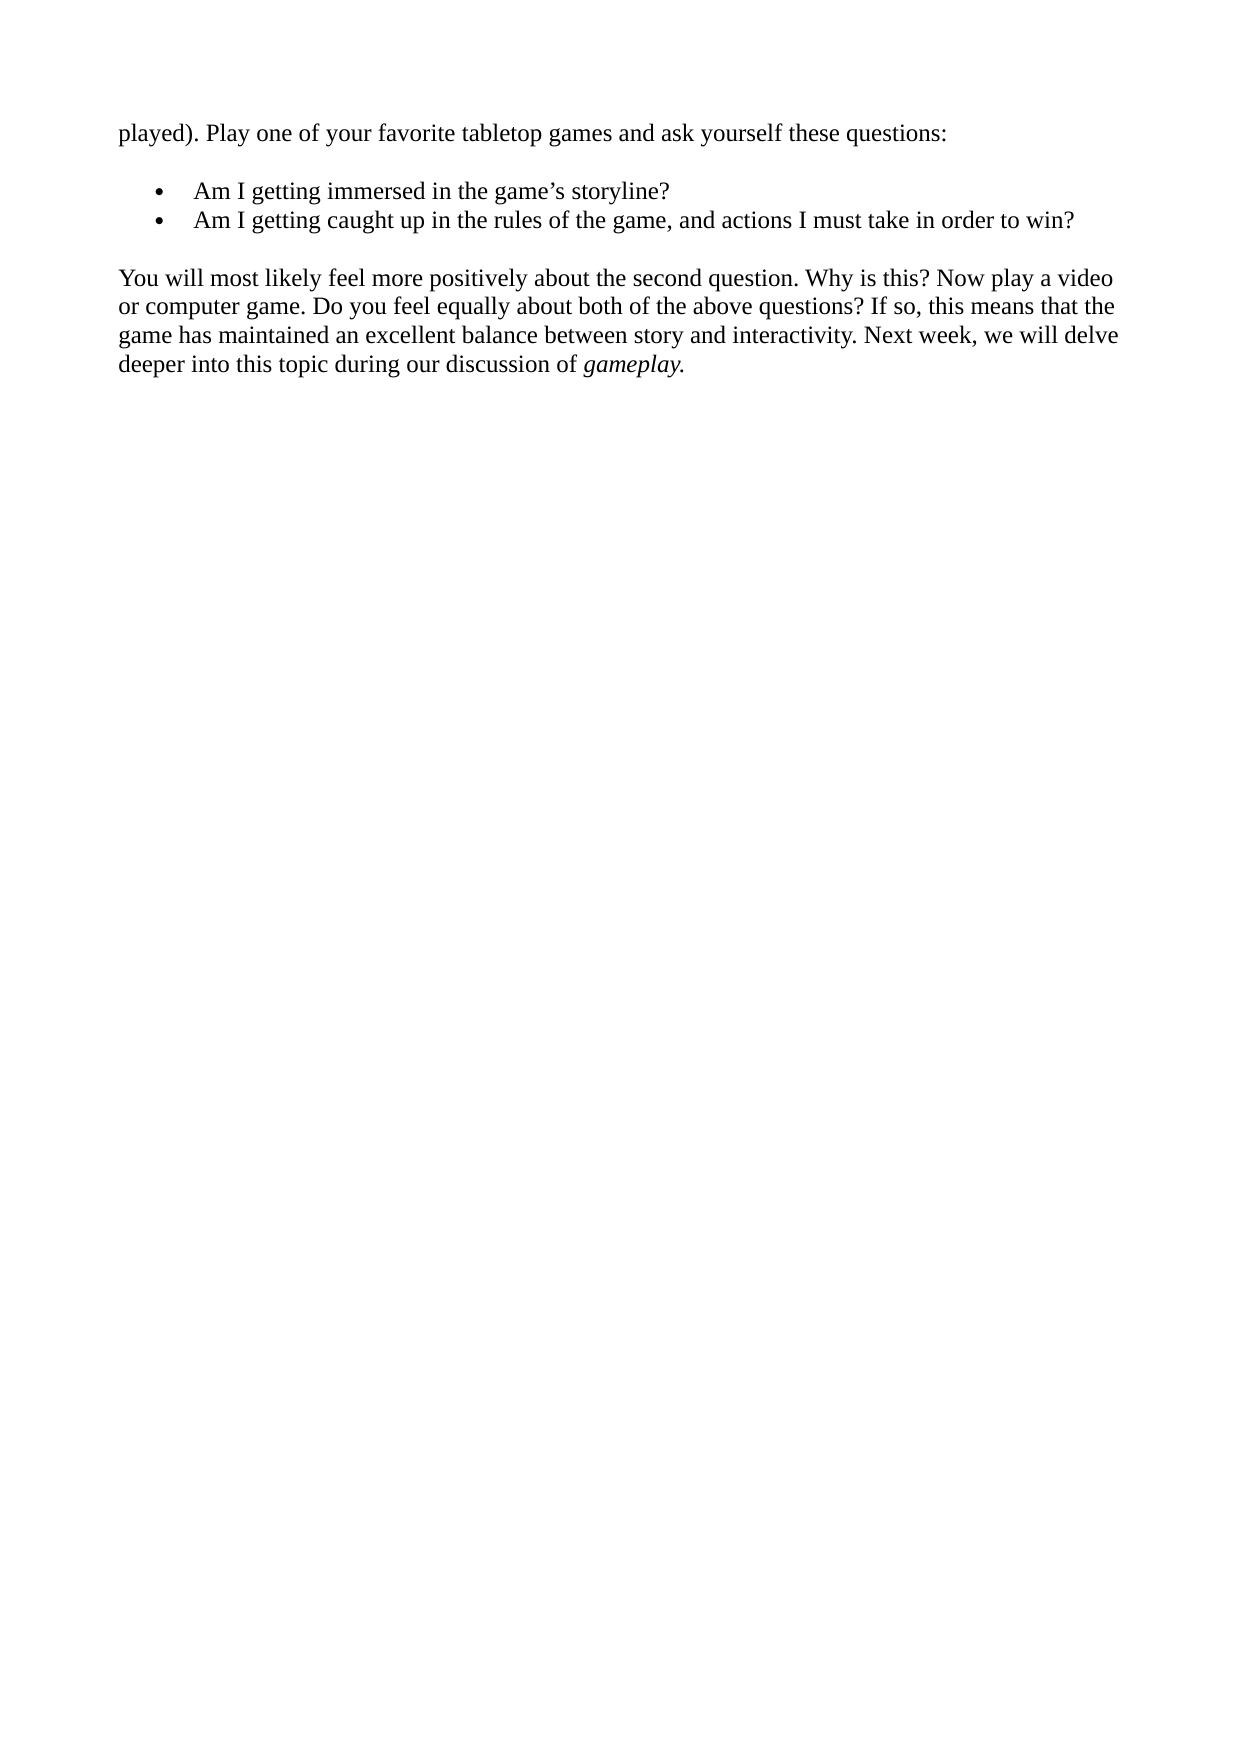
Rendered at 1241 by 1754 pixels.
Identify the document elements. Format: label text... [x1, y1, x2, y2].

text You will most likely feel more positively about the second question. Why is this? Now play a video or computer game. Do you feel equally about both of the above questions? If so, this means that the game has maintained an excellent balance between story and interactivity. Next week, we will delve deeper into this topic during our discussion of gameplay. [118, 263, 1122, 378]
text played). Play one of your favorite tabletop games and ask yourself these questions: [118, 118, 1122, 147]
list Am I getting caught up in the rules of the game, and actions I must take in order to win? [156, 205, 1122, 233]
list Am I getting immersed in the game’s storyline? [156, 176, 1122, 205]
